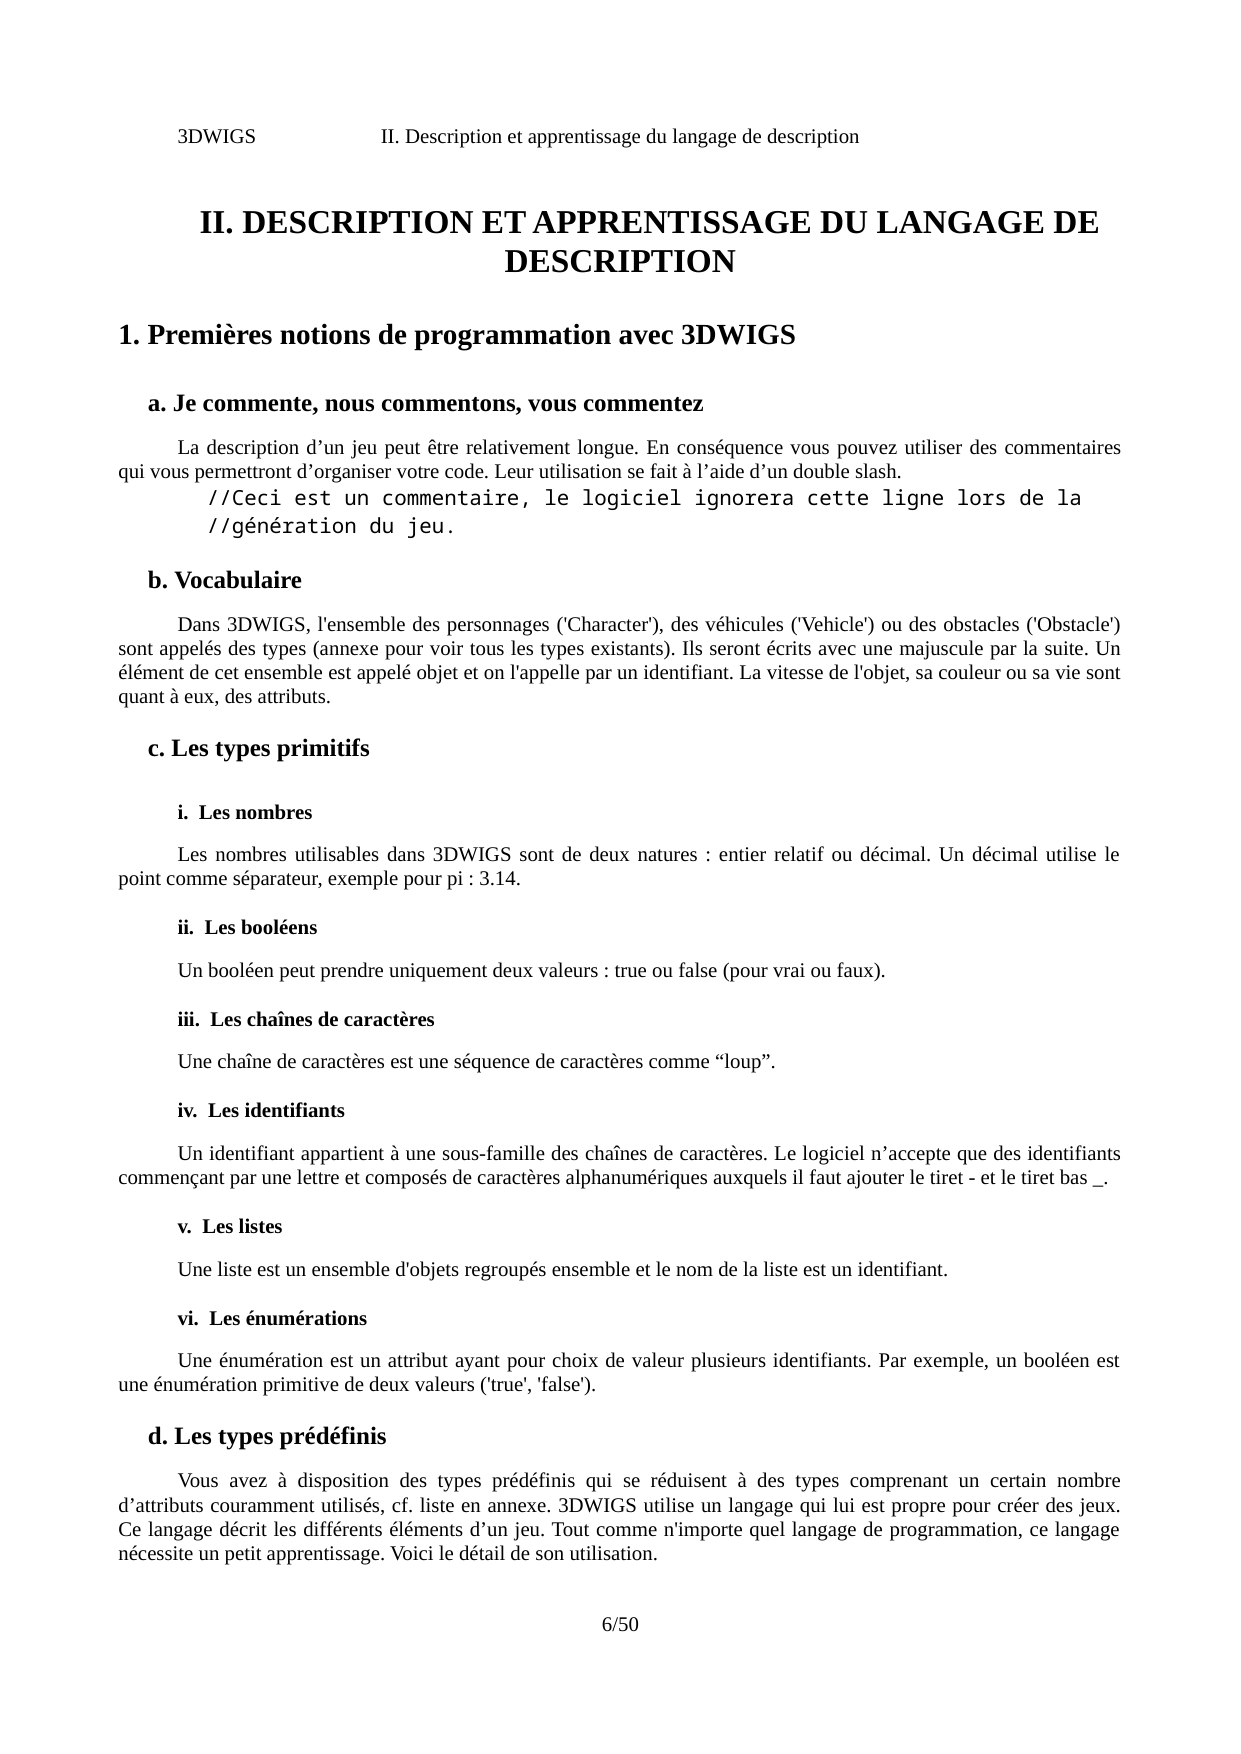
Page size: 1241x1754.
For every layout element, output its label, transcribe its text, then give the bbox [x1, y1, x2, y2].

text La description d’un jeu peut être relativement longue. En conséquence vous pouvez utiliser des commentaires qui vous permettront d’organiser votre code. Leur utilisation se fait à l’aide d’un double slash. [118, 435, 1122, 483]
subtitle Les nombres [177, 800, 1122, 824]
text Une liste est un ensemble d'objets regroupés ensemble et le nom de la liste est un identifiant. [118, 1257, 1122, 1281]
subtitle Les énumérations [177, 1306, 1122, 1330]
text Vous avez à disposition des types prédéfinis qui se réduisent à des types comprenant un certain nombre d’attributs couramment utilisés, cf. liste en annexe. 3DWIGS utilise un langage qui lui est propre pour créer des jeux. Ce langage décrit les différents éléments d’un jeu. Tout comme n'importe quel langage de programmation, ce langage nécessite un petit apprentissage. Voici le détail de son utilisation. [118, 1468, 1122, 1565]
text Les nombres utilisables dans 3DWIGS sont de deux natures : entier relatif ou décimal. Un décimal utilise le point comme séparateur, exemple pour pi : 3.14. [118, 842, 1122, 890]
subtitle Je commente, nous commentons, vous commentez [118, 388, 1122, 417]
subtitle Les chaînes de caractères [177, 1007, 1122, 1031]
subtitle Les types prédéfinis [118, 1421, 1122, 1450]
subtitle Description et apprentissage du langage de description [118, 203, 1122, 279]
text Dans 3DWIGS, l'ensemble des personnages ('Character'), des véhicules ('Vehicle') ou des obstacles ('Obstacle') sont appelés des types (annexe pour voir tous les types existants). Ils seront écrits avec une majuscule par la suite. Un élément de cet ensemble est appelé objet et on l'appelle par un identifiant. La vitesse de l'objet, sa couleur ou sa vie sont quant à eux, des attributs. [118, 612, 1122, 708]
subtitle Vocabulaire [118, 565, 1122, 594]
text //Ceci est un commentaire, le logiciel ignorera cette ligne lors de la [207, 483, 1122, 512]
subtitle Premières notions de programmation avec 3DWIGS [118, 317, 1122, 350]
subtitle Les listes [177, 1214, 1122, 1238]
text Un identifiant appartient à une sous-famille des chaînes de caractères. Le logiciel n’accepte que des identifiants commençant par une lettre et composés de caractères alphanumériques auxquels il faut ajouter le tiret - et le tiret bas _. [118, 1141, 1122, 1189]
subtitle Les types primitifs [118, 733, 1122, 762]
text Une énumération est un attribut ayant pour choix de valeur plusieurs identifiants. Par exemple, un booléen est une énumération primitive de deux valeurs ('true', 'false'). [118, 1348, 1122, 1396]
text Un booléen peut prendre uniquement deux valeurs : true ou false (pour vrai ou faux). [118, 958, 1122, 982]
subtitle Les identifiants [177, 1098, 1122, 1122]
text //génération du jeu. [207, 512, 1122, 540]
subtitle Les booléens [177, 915, 1122, 939]
text Une chaîne de caractères est une séquence de caractères comme “loup”. [118, 1049, 1122, 1073]
